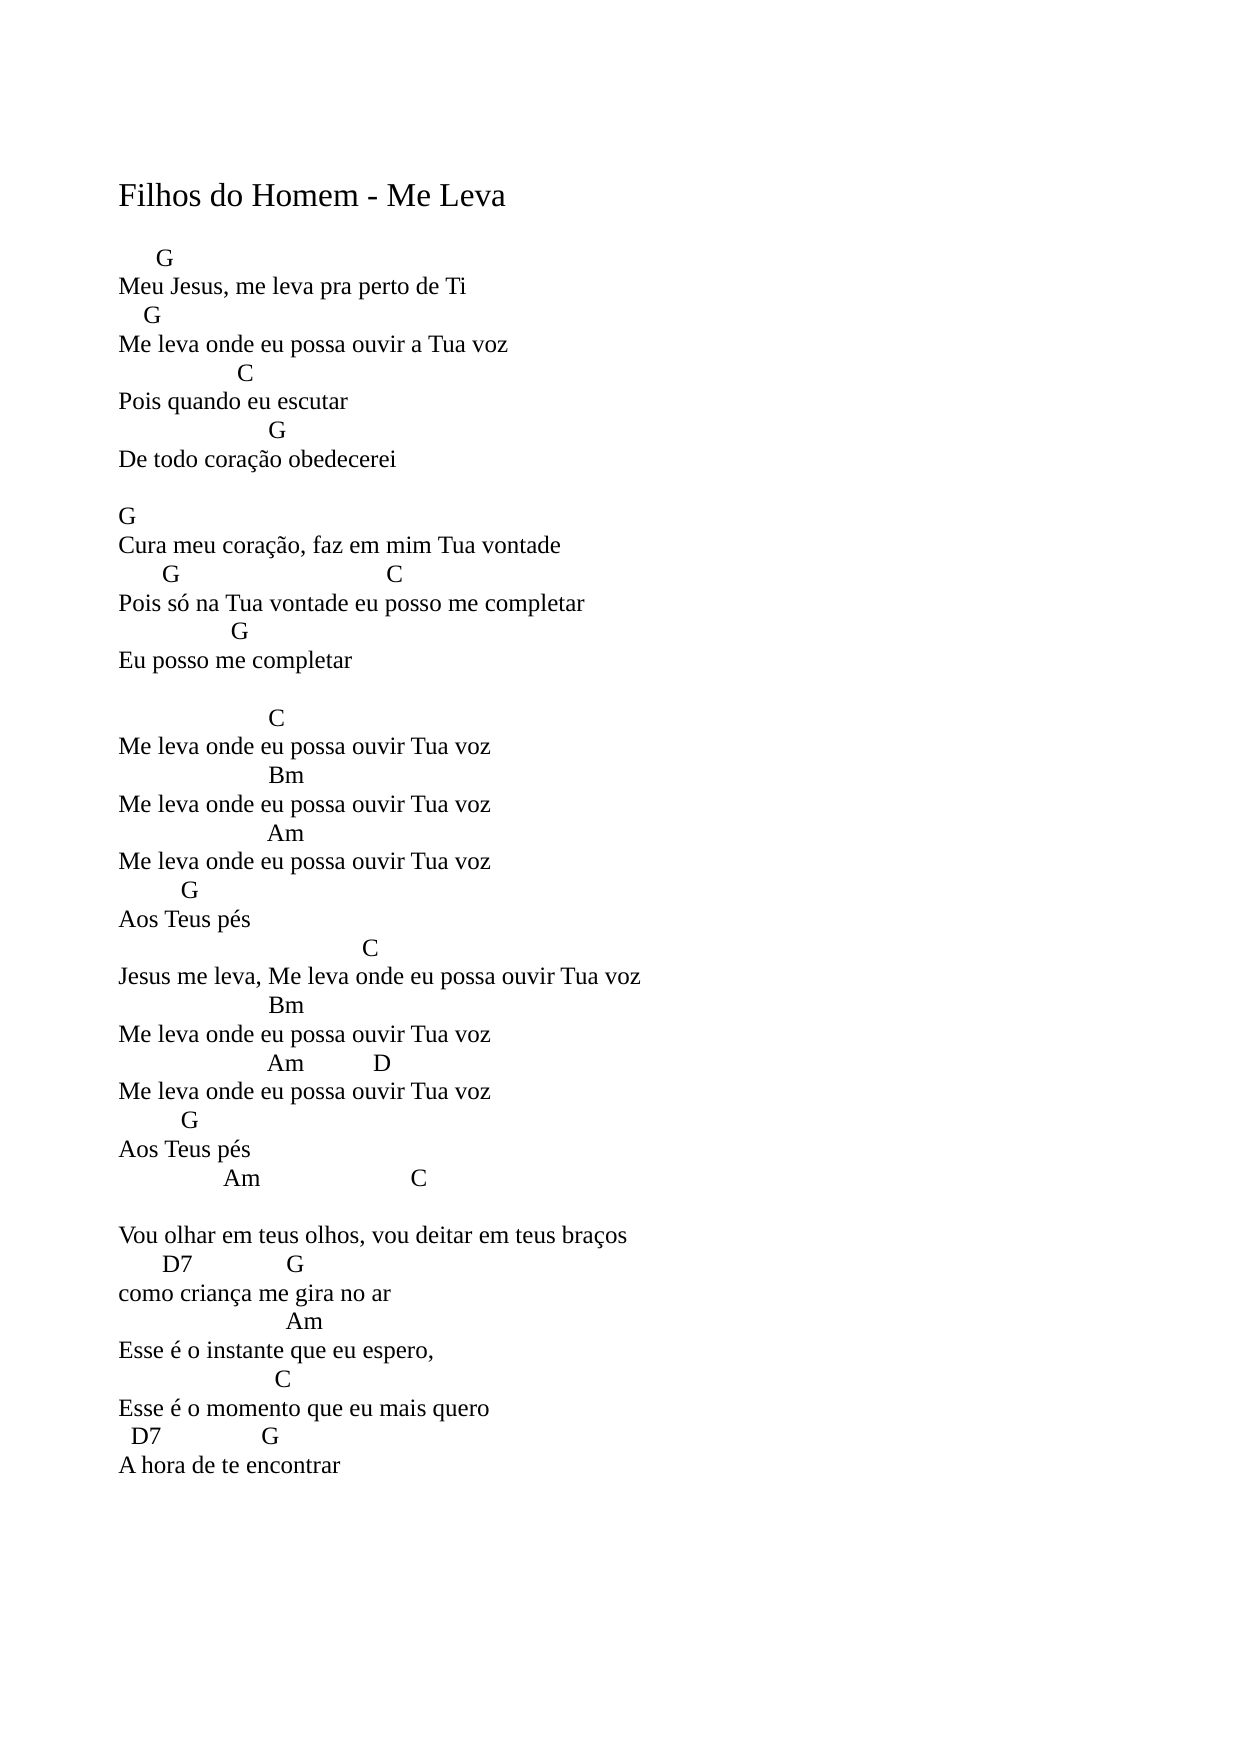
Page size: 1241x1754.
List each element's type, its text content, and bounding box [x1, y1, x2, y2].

text Aos Teus pés [118, 904, 1122, 933]
text D7 G [118, 1249, 1122, 1278]
text Me leva onde eu possa ouvir Tua voz [118, 789, 1122, 818]
text Me leva onde eu possa ouvir Tua voz [118, 731, 1122, 760]
text A hora de te encontrar [118, 1450, 1122, 1479]
text G [118, 415, 1122, 444]
text Eu posso me completar [118, 645, 1122, 674]
text C [118, 1364, 1122, 1393]
text Me leva onde eu possa ouvir a Tua voz [118, 329, 1122, 358]
text Jesus me leva, Me leva onde eu possa ouvir Tua voz [118, 961, 1122, 990]
text como criança me gira no ar [118, 1278, 1122, 1306]
text Filhos do Homem - Me Leva [118, 176, 1122, 214]
text G C [118, 559, 1122, 588]
text Aos Teus pés [118, 1134, 1122, 1163]
text Am [118, 818, 1122, 846]
text Am D [118, 1048, 1122, 1076]
text Am [118, 1306, 1122, 1335]
text De todo coração obedecerei [118, 444, 1122, 473]
text Esse é o instante que eu espero, [118, 1335, 1122, 1364]
text Vou olhar em teus olhos, vou deitar em teus braços [118, 1220, 1122, 1249]
text Bm [118, 760, 1122, 789]
text G [118, 300, 1122, 329]
text Pois só na Tua vontade eu posso me completar [118, 588, 1122, 616]
text Pois quando eu escutar [118, 386, 1122, 415]
text Me leva onde eu possa ouvir Tua voz [118, 846, 1122, 875]
text C [118, 703, 1122, 731]
text Me leva onde eu possa ouvir Tua voz [118, 1019, 1122, 1048]
text Me leva onde eu possa ouvir Tua voz [118, 1076, 1122, 1105]
text Am C [118, 1163, 1122, 1191]
text G [118, 616, 1122, 645]
text G [118, 875, 1122, 904]
text Esse é o momento que eu mais quero [118, 1393, 1122, 1421]
text Cura meu coração, faz em mim Tua vontade [118, 530, 1122, 559]
text G [118, 243, 1122, 271]
text D7 G [118, 1421, 1122, 1450]
text Meu Jesus, me leva pra perto de Ti [118, 271, 1122, 300]
text C [118, 933, 1122, 961]
text G [118, 1105, 1122, 1134]
text G [118, 501, 1122, 530]
text C [118, 358, 1122, 386]
text Bm [118, 990, 1122, 1019]
